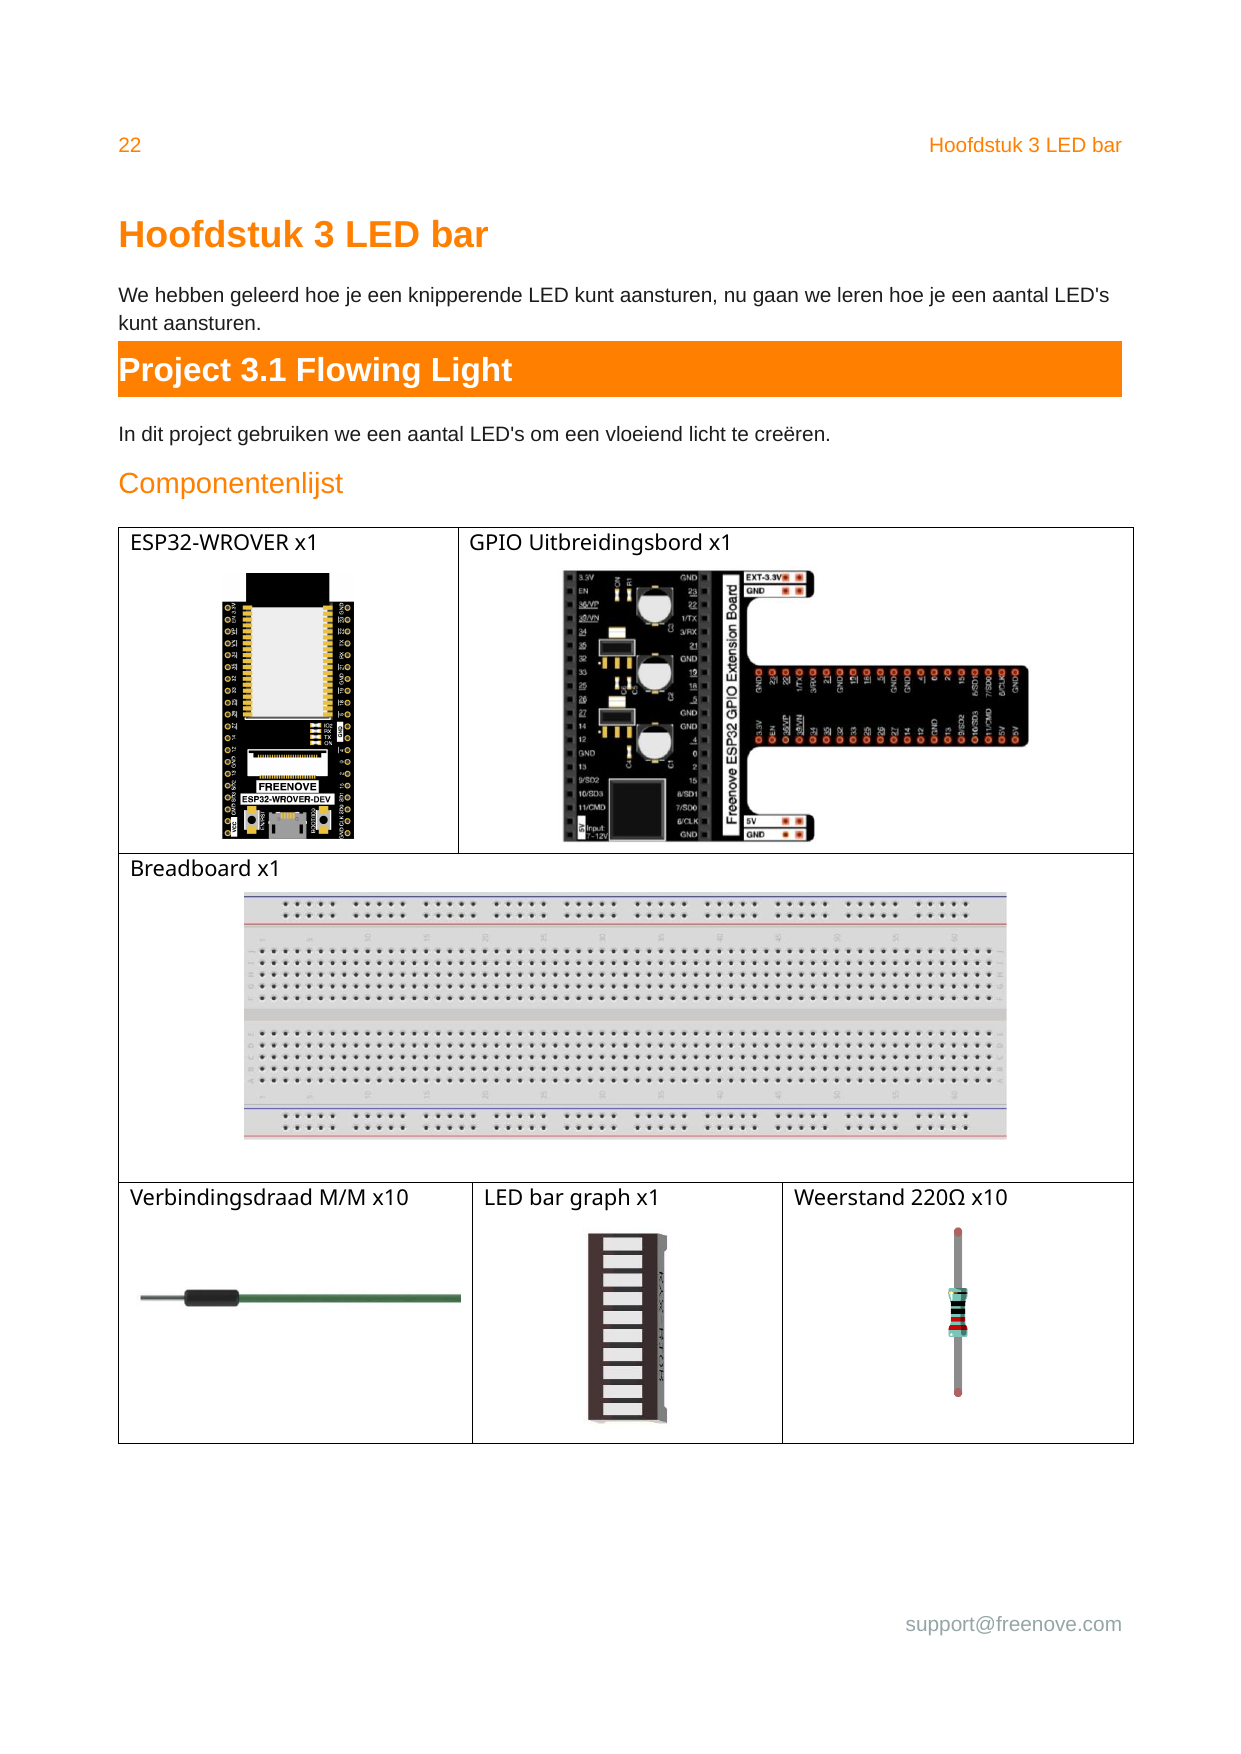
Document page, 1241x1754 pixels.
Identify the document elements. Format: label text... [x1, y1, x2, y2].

picture [130, 1280, 461, 1311]
picture [942, 1214, 974, 1410]
subtitle Componentenlijst [118, 467, 1122, 500]
text In dit project gebruiken we een aantal LED's om een vloeiend licht te creëren. [118, 421, 1122, 445]
text We hebben geleerd hoe je een knipperende LED kunt aansturen, nu gaan we leren hoe je een aantal LED's kunt aansturen. [118, 283, 1122, 334]
picture [575, 1228, 679, 1429]
picture [244, 892, 1007, 1140]
subtitle Hoofdstuk 3 LED bar [118, 212, 1122, 255]
subtitle Project 3.1 Flowing Light [118, 341, 1122, 397]
picture [558, 567, 1032, 846]
picture [222, 573, 354, 839]
